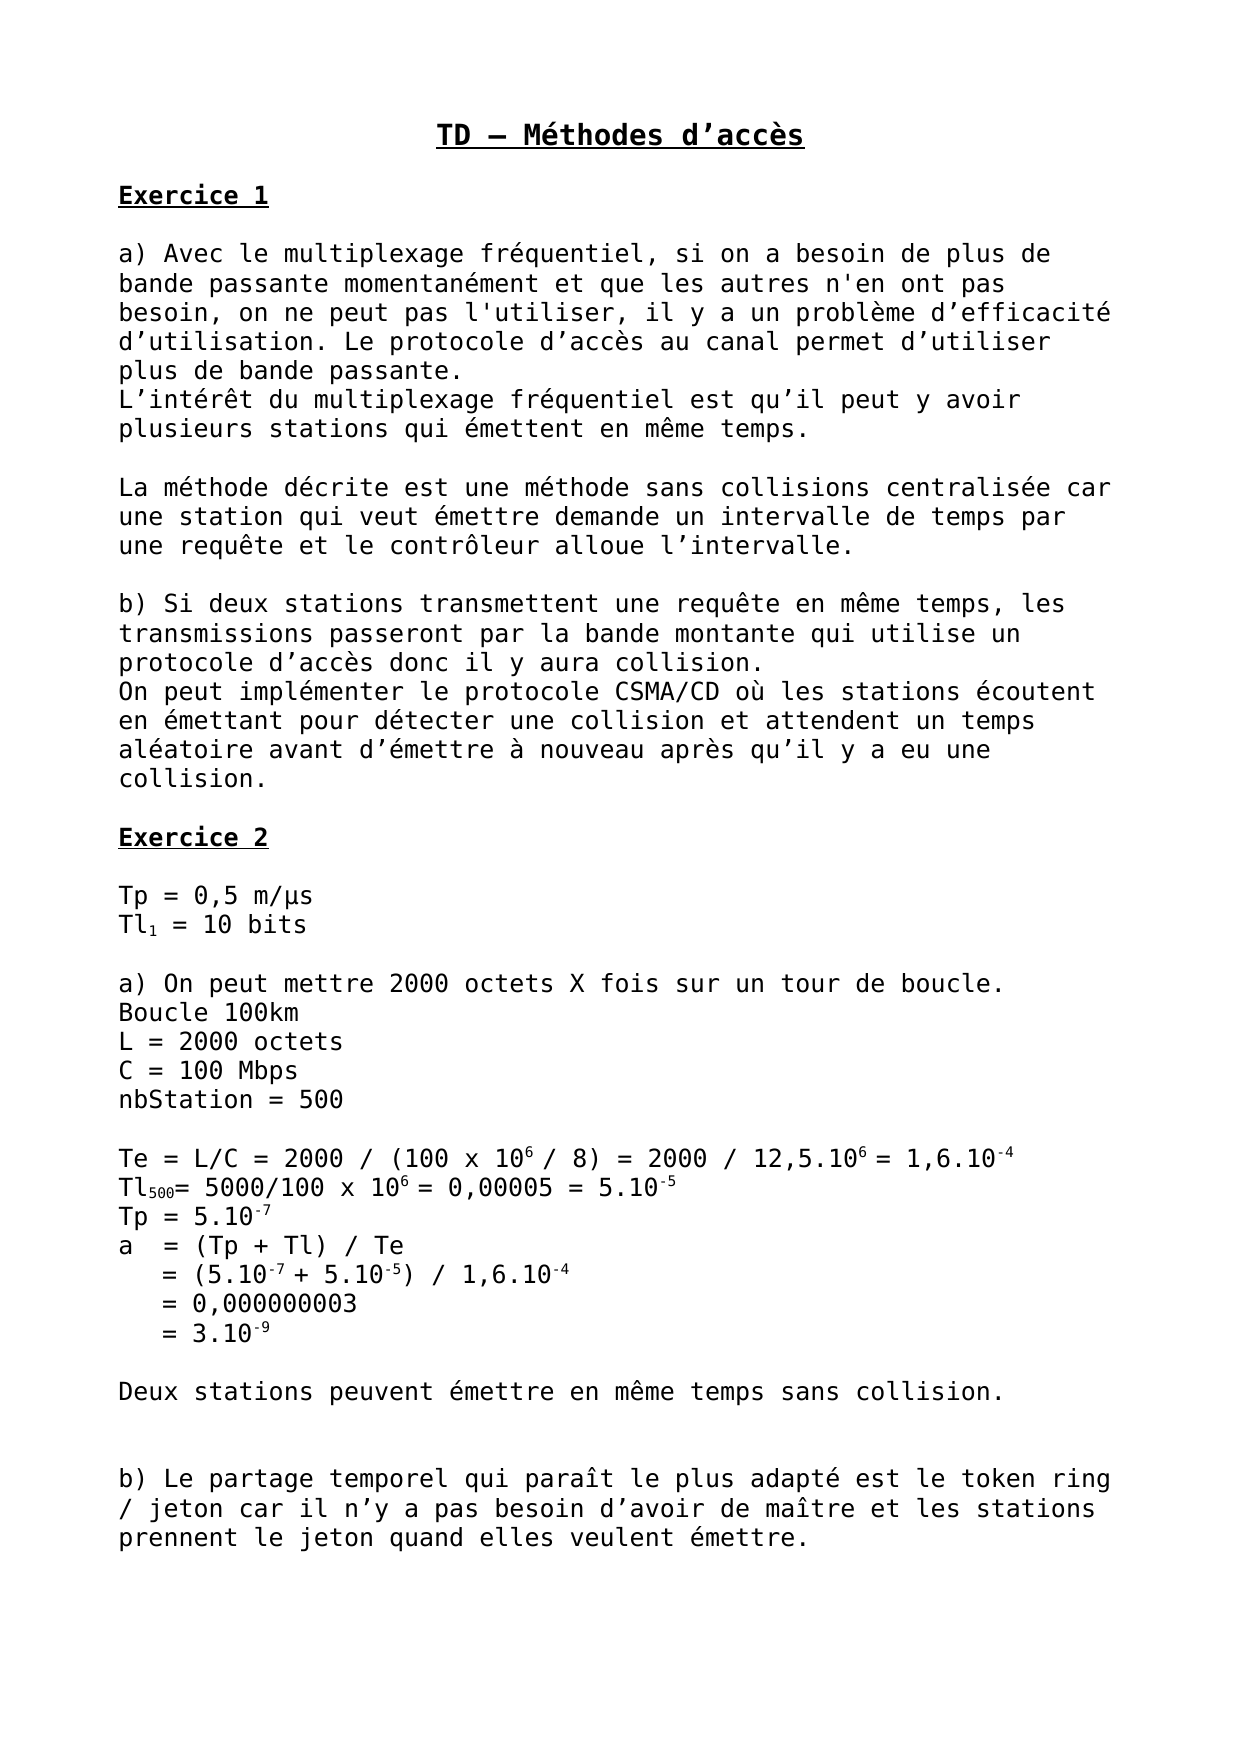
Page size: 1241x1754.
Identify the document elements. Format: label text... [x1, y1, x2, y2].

text = 0,000000003 [118, 1289, 1122, 1319]
text On peut implémenter le protocole CSMA/CD où les stations écoutent en émettant pour détecter une collision et attendent un temps aléatoire avant d’émettre à nouveau après qu’il y a eu une collision. [118, 677, 1122, 794]
text C = 100 Mbps [118, 1056, 1122, 1085]
text Tl1 = 10 bits [118, 910, 1122, 939]
text TD – Méthodes d’accès [118, 118, 1122, 152]
text b) Si deux stations transmettent une requête en même temps, les transmissions passeront par la bande montante qui utilise un protocole d’accès donc il y aura collision. [118, 589, 1122, 677]
text Tp = 0,5 m/µs [118, 881, 1122, 910]
text = (5.10-7 + 5.10-5) / 1,6.10-4 [118, 1260, 1122, 1289]
text Exercice 1 [118, 181, 1122, 210]
text Boucle 100km [118, 998, 1122, 1027]
text a) On peut mettre 2000 octets X fois sur un tour de boucle. [118, 969, 1122, 998]
text Te = L/C = 2000 / (100 x 106 / 8) = 2000 / 12,5.106 = 1,6.10-4 [118, 1144, 1122, 1173]
text L = 2000 octets [118, 1027, 1122, 1056]
text b) Le partage temporel qui paraît le plus adapté est le token ring / jeton car il n’y a pas besoin d’avoir de maître et les stations prennent le jeton quand elles veulent émettre. [118, 1464, 1122, 1552]
text a) Avec le multiplexage fréquentiel, si on a besoin de plus de bande passante momentanément et que les autres n'en ont pas besoin, on ne peut pas l'utiliser, il y a un problème d’efficacité d’utilisation. Le protocole d’accès au canal permet d’utiliser plus de bande passante. [118, 239, 1122, 385]
text Exercice 2 [118, 823, 1122, 852]
text a = (Tp + Tl) / Te [118, 1231, 1122, 1260]
text nbStation = 500 [118, 1085, 1122, 1114]
text La méthode décrite est une méthode sans collisions centralisée car une station qui veut émettre demande un intervalle de temps par une requête et le contrôleur alloue l’intervalle. [118, 473, 1122, 560]
text Deux stations peuvent émettre en même temps sans collision. [118, 1377, 1122, 1406]
text Tp = 5.10-7 [118, 1202, 1122, 1231]
text Tl500= 5000/100 x 106 = 0,00005 = 5.10-5 [118, 1173, 1122, 1202]
text L’intérêt du multiplexage fréquentiel est qu’il peut y avoir plusieurs stations qui émettent en même temps. [118, 385, 1122, 444]
text = 3.10-9 [118, 1319, 1122, 1348]
